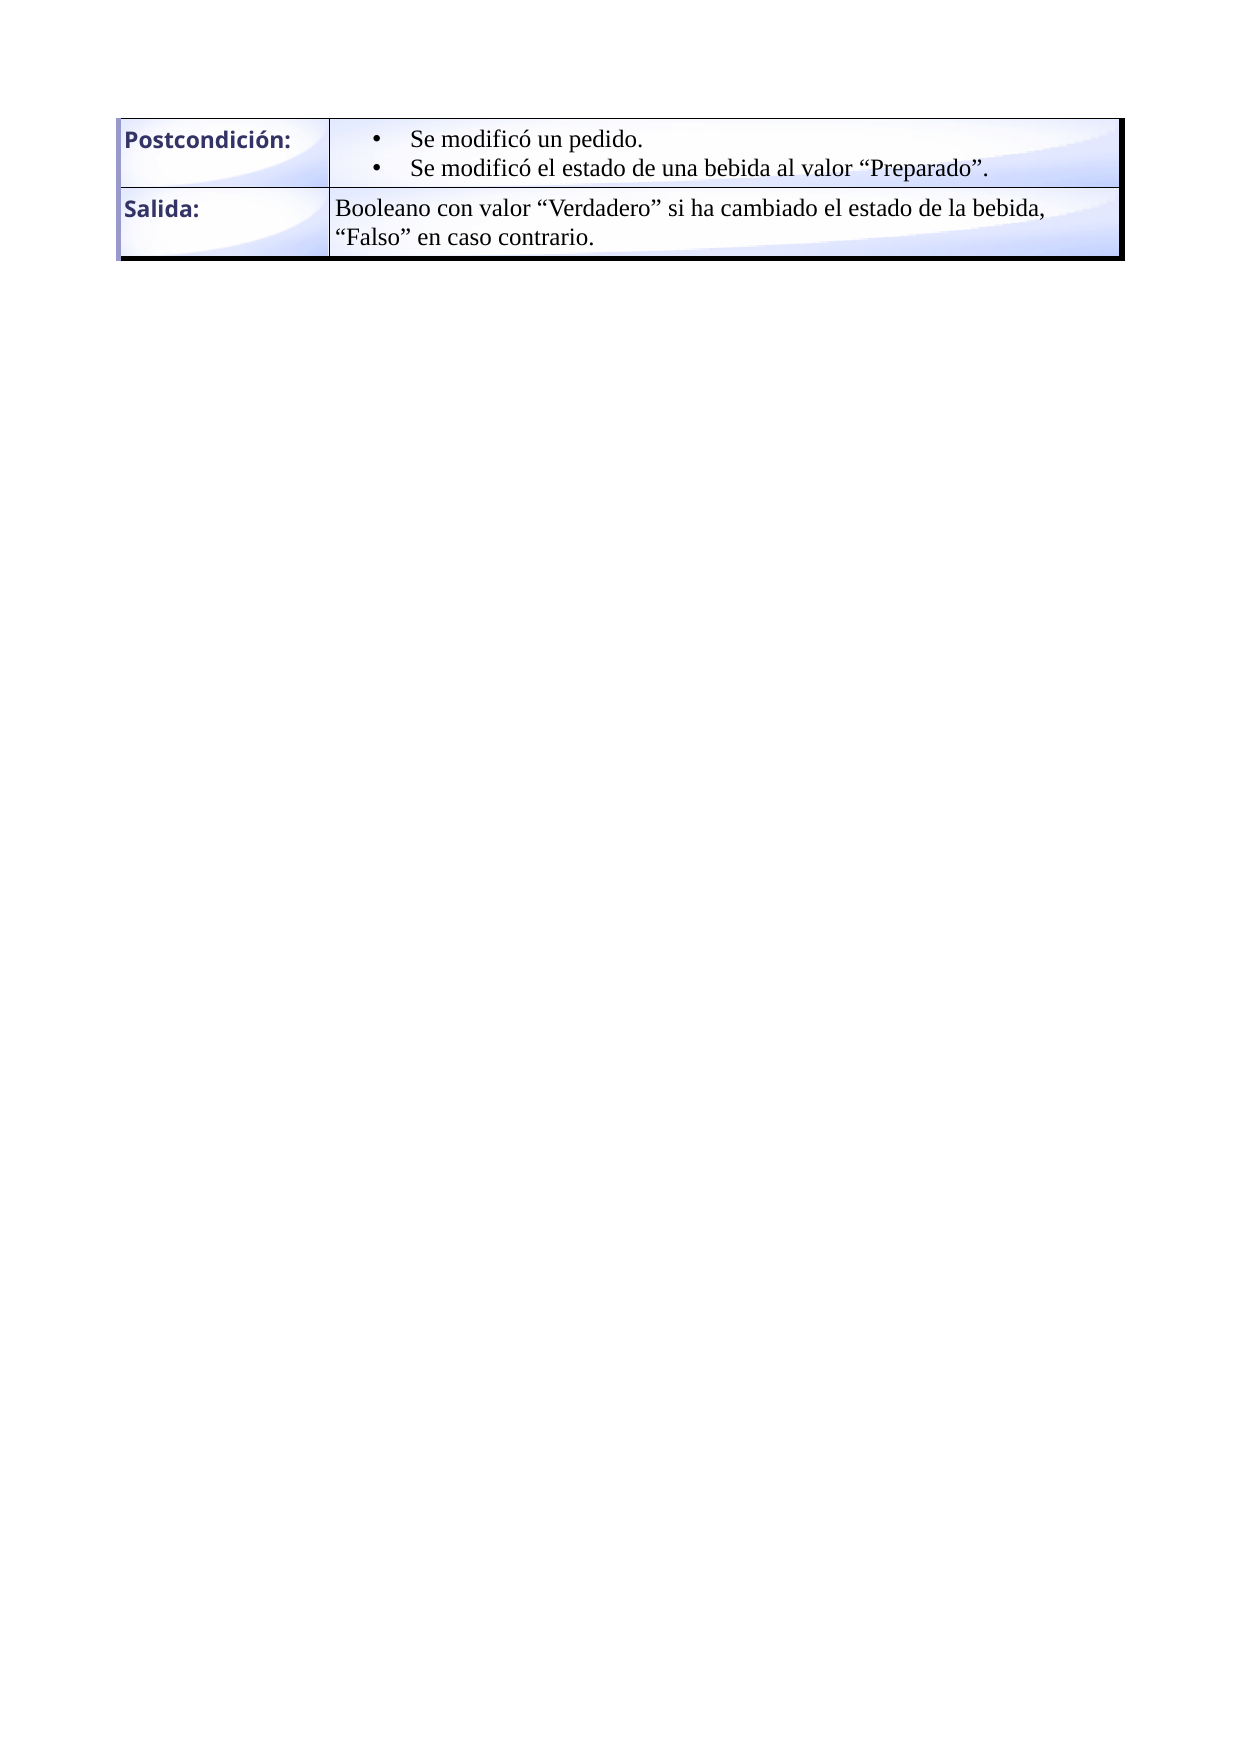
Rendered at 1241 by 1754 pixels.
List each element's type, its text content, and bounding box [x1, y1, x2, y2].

table_cell Booleano con valor “Verdadero” si ha cambiado el estado de la bebida, “Falso” en caso contrario. [330, 188, 1119, 256]
table_cell Se modificó un pedido. Se modificó el estado de una bebida al valor “Preparado”. [330, 119, 1119, 187]
table_cell Postcondición: [121, 119, 329, 187]
table_cell Salida: [121, 188, 329, 256]
